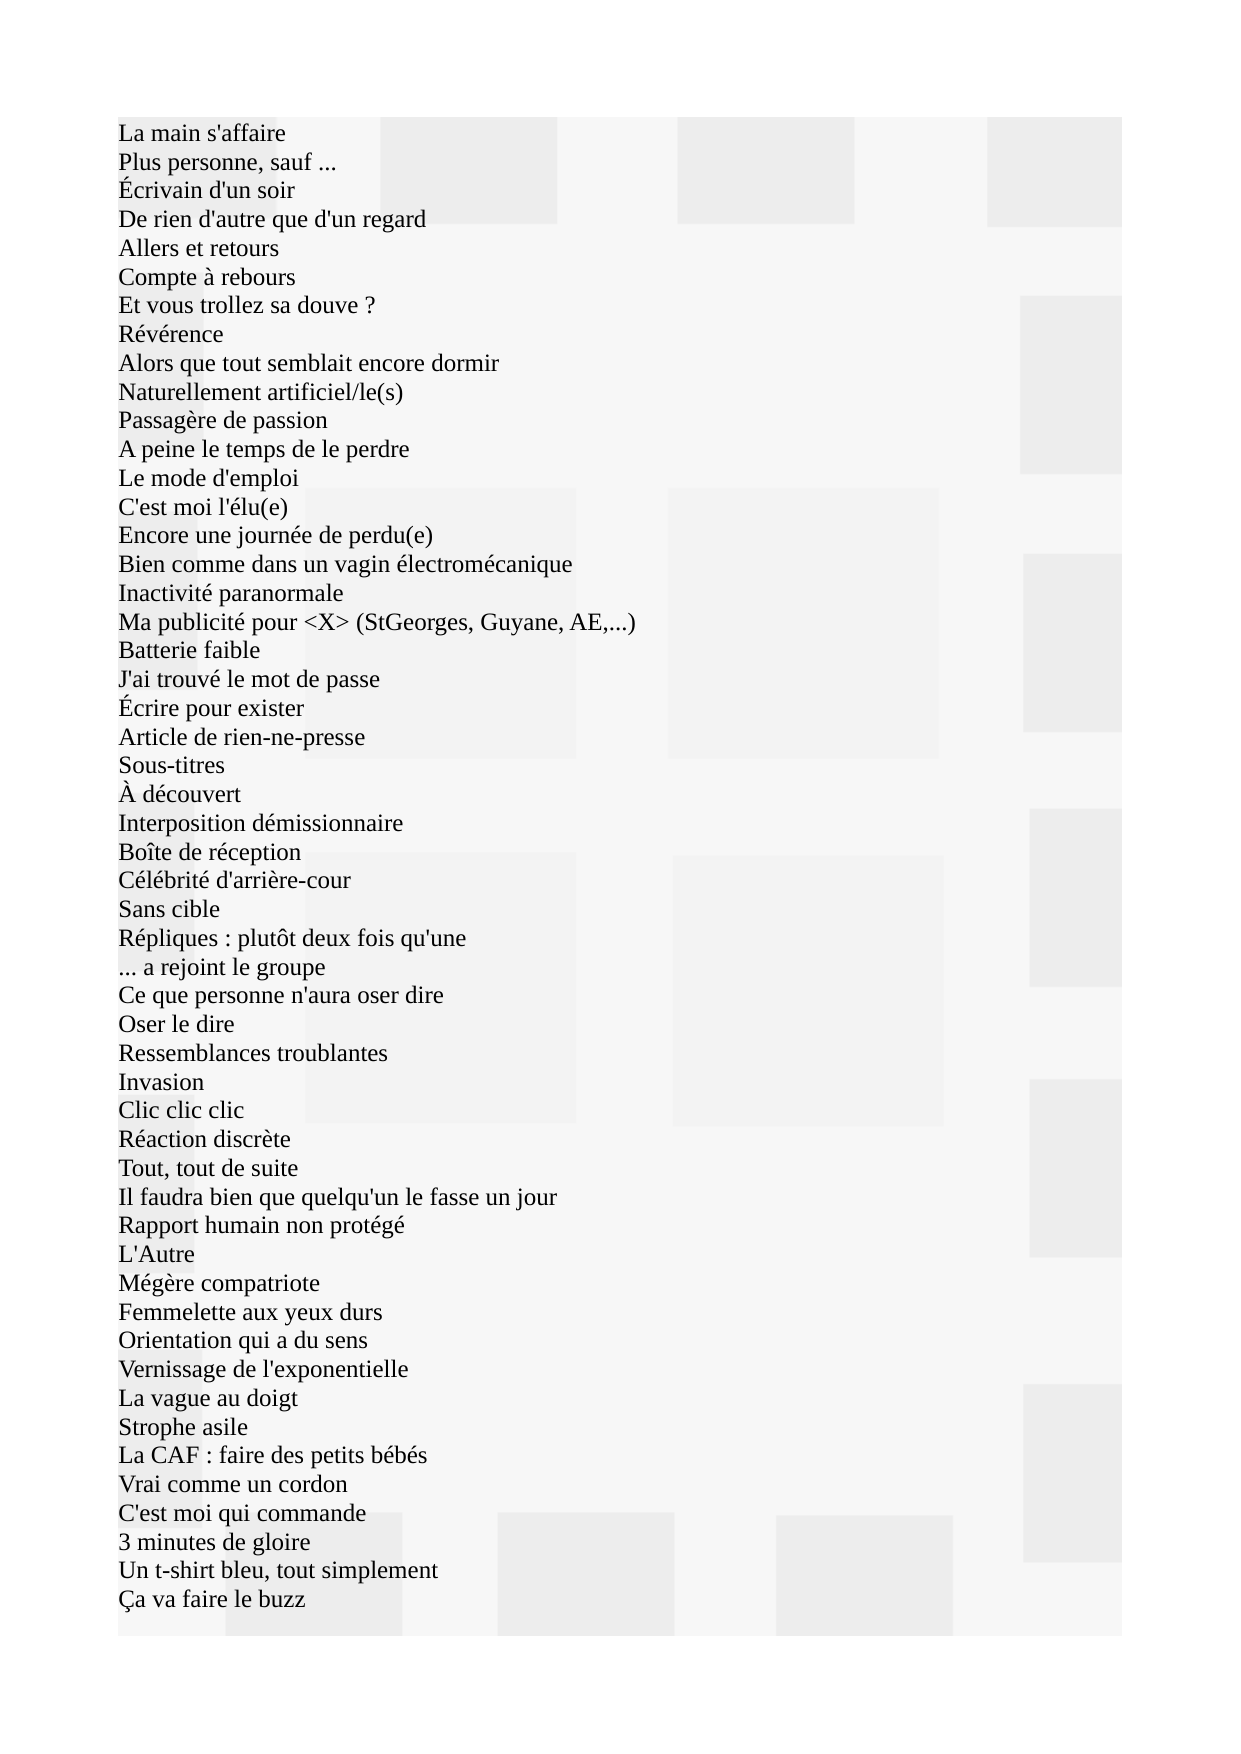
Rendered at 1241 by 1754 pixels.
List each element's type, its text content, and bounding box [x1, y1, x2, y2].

text Célébrité d'arrière-cour [118, 866, 1122, 894]
text La main s'affaire [118, 118, 1122, 147]
text Révérence [118, 319, 1122, 348]
text J'ai trouvé le mot de passe [118, 664, 1122, 693]
text Ma publicité pour <X> (StGeorges, Guyane, AE,...) [118, 607, 1122, 636]
text Il faudra bien que quelqu'un le fasse un jour [118, 1182, 1122, 1211]
text Et vous trollez sa douve ? [118, 291, 1122, 319]
text Orientation qui a du sens [118, 1326, 1122, 1354]
text Clic clic clic [118, 1096, 1122, 1124]
text Passagère de passion [118, 406, 1122, 434]
text Naturellement artificiel/le(s) [118, 377, 1122, 406]
text Alors que tout semblait encore dormir [118, 348, 1122, 377]
text Bien comme dans un vagin électromécanique [118, 549, 1122, 578]
text Écrivain d'un soir [118, 176, 1122, 204]
text Inactivité paranormale [118, 578, 1122, 607]
text Plus personne, sauf ... [118, 147, 1122, 176]
text Femmelette aux yeux durs [118, 1297, 1122, 1326]
text C'est moi l'élu(e) [118, 492, 1122, 521]
text Vrai comme un cordon [118, 1469, 1122, 1498]
text Sous-titres [118, 751, 1122, 779]
text Rapport humain non protégé [118, 1211, 1122, 1239]
text Invasion [118, 1067, 1122, 1096]
text Encore une journée de perdu(e) [118, 521, 1122, 549]
text Écrire pour exister [118, 693, 1122, 722]
text Article de rien-ne-presse [118, 722, 1122, 751]
text Réaction discrète [118, 1124, 1122, 1153]
text Interposition démissionnaire [118, 808, 1122, 837]
text L'Autre [118, 1239, 1122, 1268]
text Tout, tout de suite [118, 1153, 1122, 1182]
text Sans cible [118, 894, 1122, 923]
text Boîte de réception [118, 837, 1122, 866]
text Vernissage de l'exponentielle [118, 1354, 1122, 1383]
text Compte à rebours [118, 262, 1122, 291]
text Batterie faible [118, 636, 1122, 664]
text ... a rejoint le groupe [118, 952, 1122, 981]
text Répliques : plutôt deux fois qu'une [118, 923, 1122, 952]
text La vague au doigt [118, 1383, 1122, 1412]
text Le mode d'emploi [118, 463, 1122, 492]
text 3 minutes de gloire [118, 1527, 1122, 1556]
text Oser le dire [118, 1009, 1122, 1038]
text Allers et retours [118, 233, 1122, 262]
text C'est moi qui commande [118, 1498, 1122, 1527]
text A peine le temps de le perdre [118, 434, 1122, 463]
text De rien d'autre que d'un regard [118, 204, 1122, 233]
text Un t-shirt bleu, tout simplement [118, 1556, 1122, 1584]
text Ça va faire le buzz [118, 1584, 1122, 1613]
text La CAF : faire des petits bébés [118, 1441, 1122, 1469]
text À découvert [118, 779, 1122, 808]
text Ce que personne n'aura oser dire [118, 981, 1122, 1009]
text Mégère compatriote [118, 1268, 1122, 1297]
text Ressemblances troublantes [118, 1038, 1122, 1067]
text Strophe asile [118, 1412, 1122, 1441]
